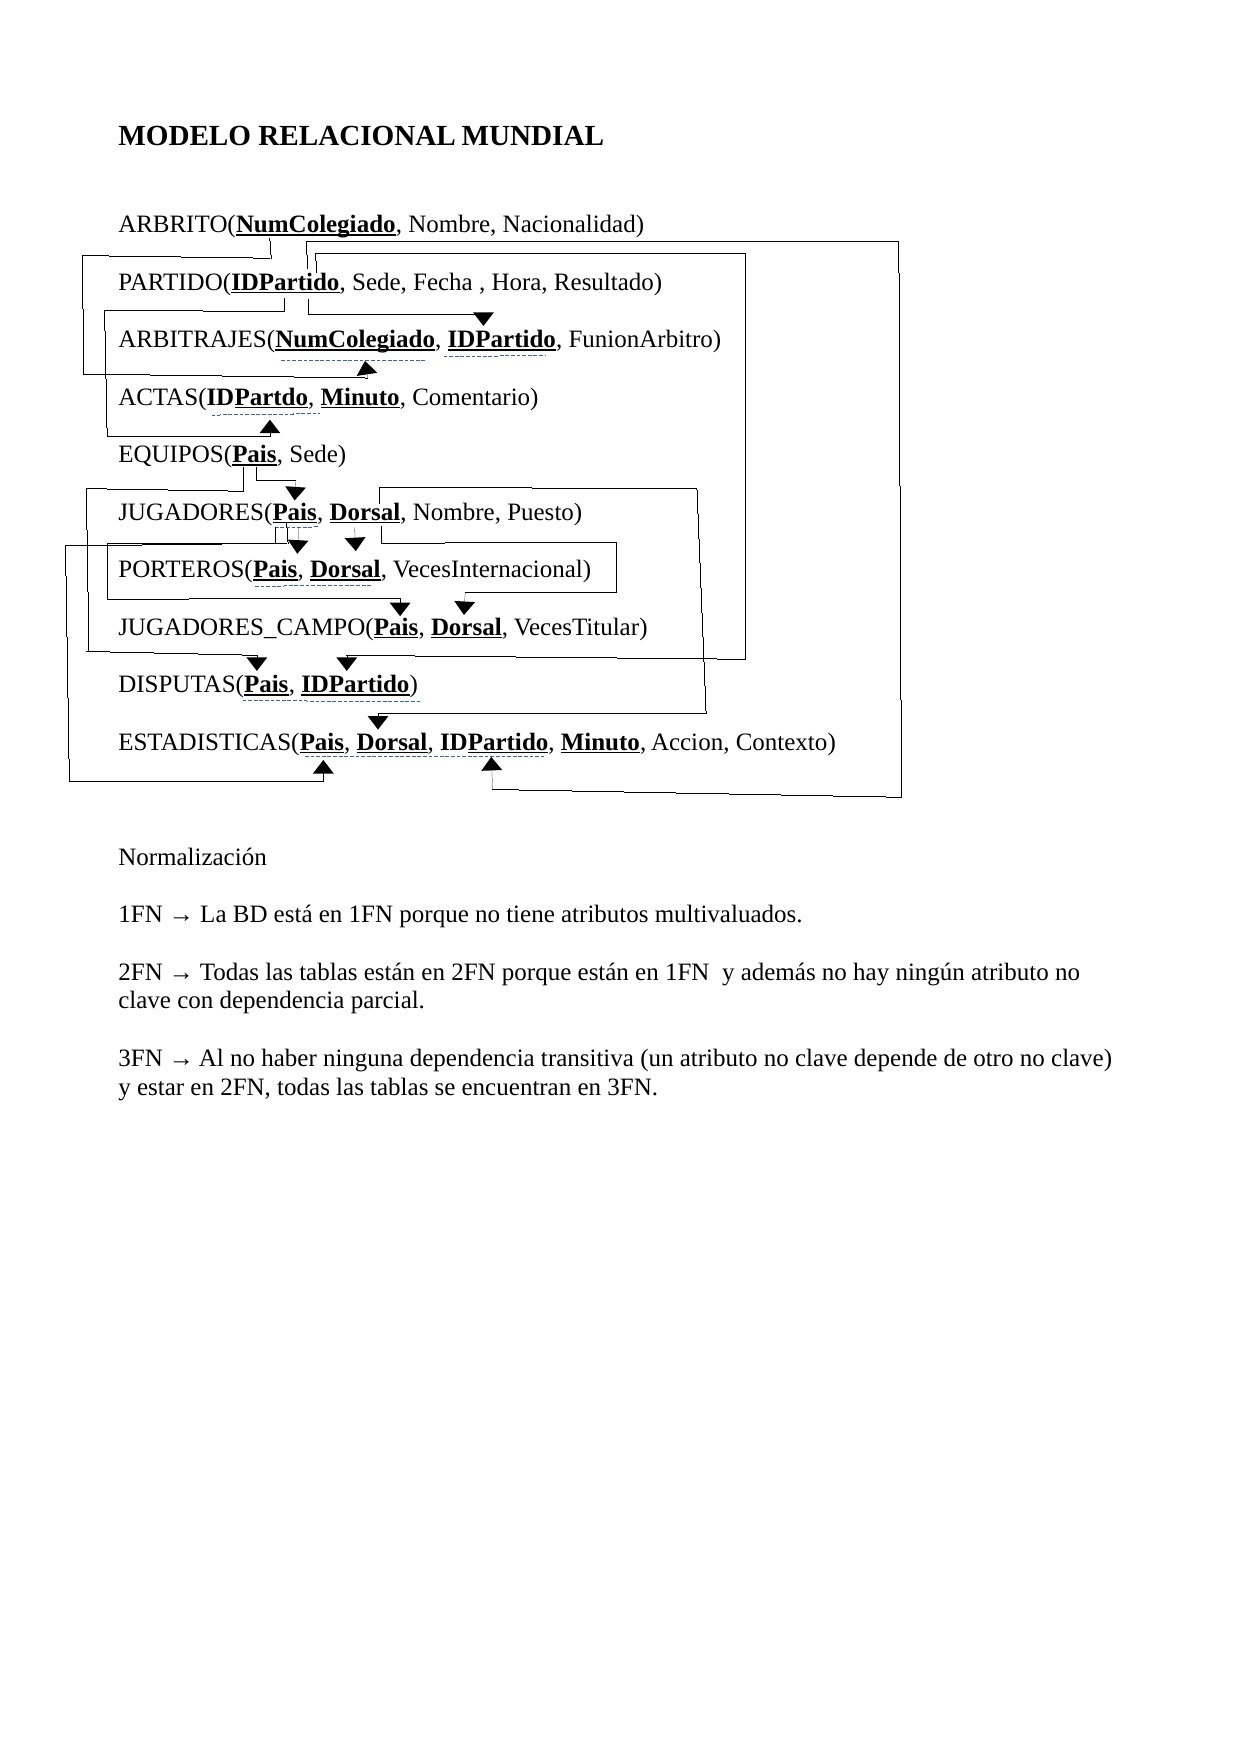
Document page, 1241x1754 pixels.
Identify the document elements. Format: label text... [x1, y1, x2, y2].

text [746, 267, 1122, 295]
text ARBITRAJES(NumColegiado, IDPartido, FunionArbitro) [118, 324, 745, 353]
text ARBRITO(NumColegiado, Nombre, Nacionalidad) [118, 209, 1122, 238]
text ACTAS(IDPartdo, Minuto, Comentario) [118, 382, 745, 410]
text [900, 382, 1122, 410]
text [617, 554, 745, 583]
text [746, 324, 899, 353]
text DISPUTAS(Pais, IDPartido) [118, 669, 900, 698]
text 1FN → La BD está en 1FN porque no tiene atributos multivaluados. [118, 899, 1122, 928]
text PORTEROS(Pais, Dorsal, VecesInternacional) [118, 554, 616, 583]
text JUGADORES(Pais, Dorsal, Nombre, Puesto) [118, 497, 745, 525]
text JUGADORES_CAMPO(Pais, Dorsal, VecesTitular) [118, 612, 745, 640]
text Normalización [118, 842, 1122, 870]
text 3FN → Al no haber ninguna dependencia transitiva (un atributo no clave depende de otro no clave) y estar en 2FN, todas las tablas se encuentran en 3FN. [118, 1043, 1122, 1100]
text [901, 554, 1122, 583]
text PARTIDO(IDPartido, Sede, Fecha , Hora, Resultado) [118, 267, 745, 295]
text ESTADISTICAS(Pais, Dorsal, IDPartido, Minuto, Accion, Contexto) [118, 727, 901, 755]
text [900, 324, 1122, 353]
text [746, 612, 900, 640]
text [902, 727, 1122, 755]
text [746, 439, 899, 468]
text [901, 497, 1122, 525]
text 2FN → Todas las tablas están en 2FN porque están en 1FN y además no hay ningún atributo no clave con dependencia parcial. [118, 957, 1122, 1014]
text EQUIPOS(Pais, Sede) [118, 439, 745, 468]
text [746, 554, 900, 583]
text MODELO RELACIONAL MUNDIAL [118, 118, 1122, 152]
text [746, 497, 900, 525]
text [900, 439, 1122, 468]
text [746, 382, 899, 410]
text [901, 669, 1122, 698]
text [901, 612, 1122, 640]
